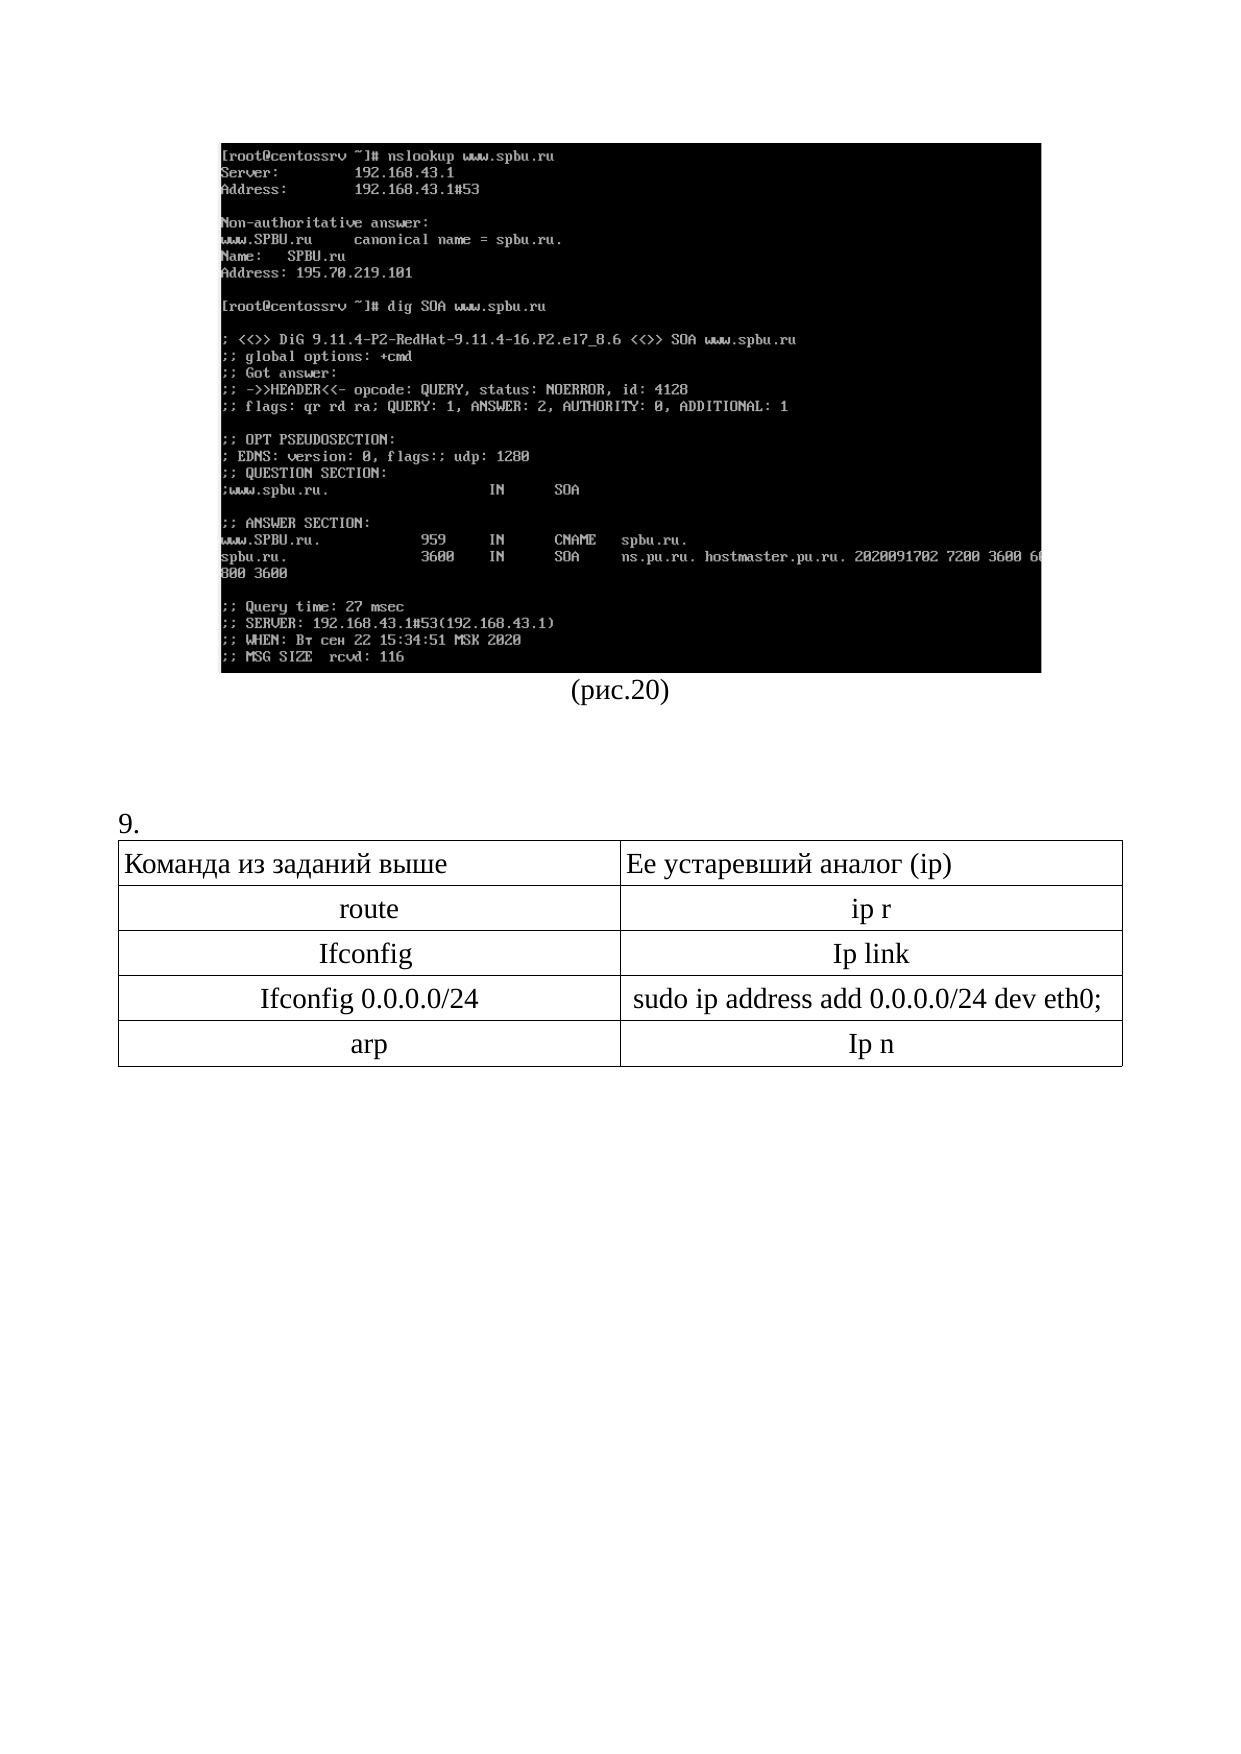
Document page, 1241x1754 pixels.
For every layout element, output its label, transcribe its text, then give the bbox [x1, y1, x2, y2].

table_header Команда из заданий выше [119, 841, 620, 885]
table_header Ее устаревший аналог (ip) [621, 841, 1122, 885]
table_cell Ifconfig 0.0.0.0/24 [119, 976, 620, 1020]
table_cell Ip n [621, 1021, 1122, 1066]
text 9. [118, 806, 1122, 840]
table_cell ip r [621, 886, 1122, 930]
table_cell Ifconfig [119, 931, 620, 975]
table_cell Ip link [621, 931, 1122, 975]
picture [217, 143, 1042, 673]
table_cell route [119, 886, 620, 930]
table_cell sudo ip address add 0.0.0.0/24 dev eth0; [621, 976, 1122, 1020]
text (рис.20) [118, 118, 1122, 706]
table_cell arp [119, 1021, 620, 1066]
